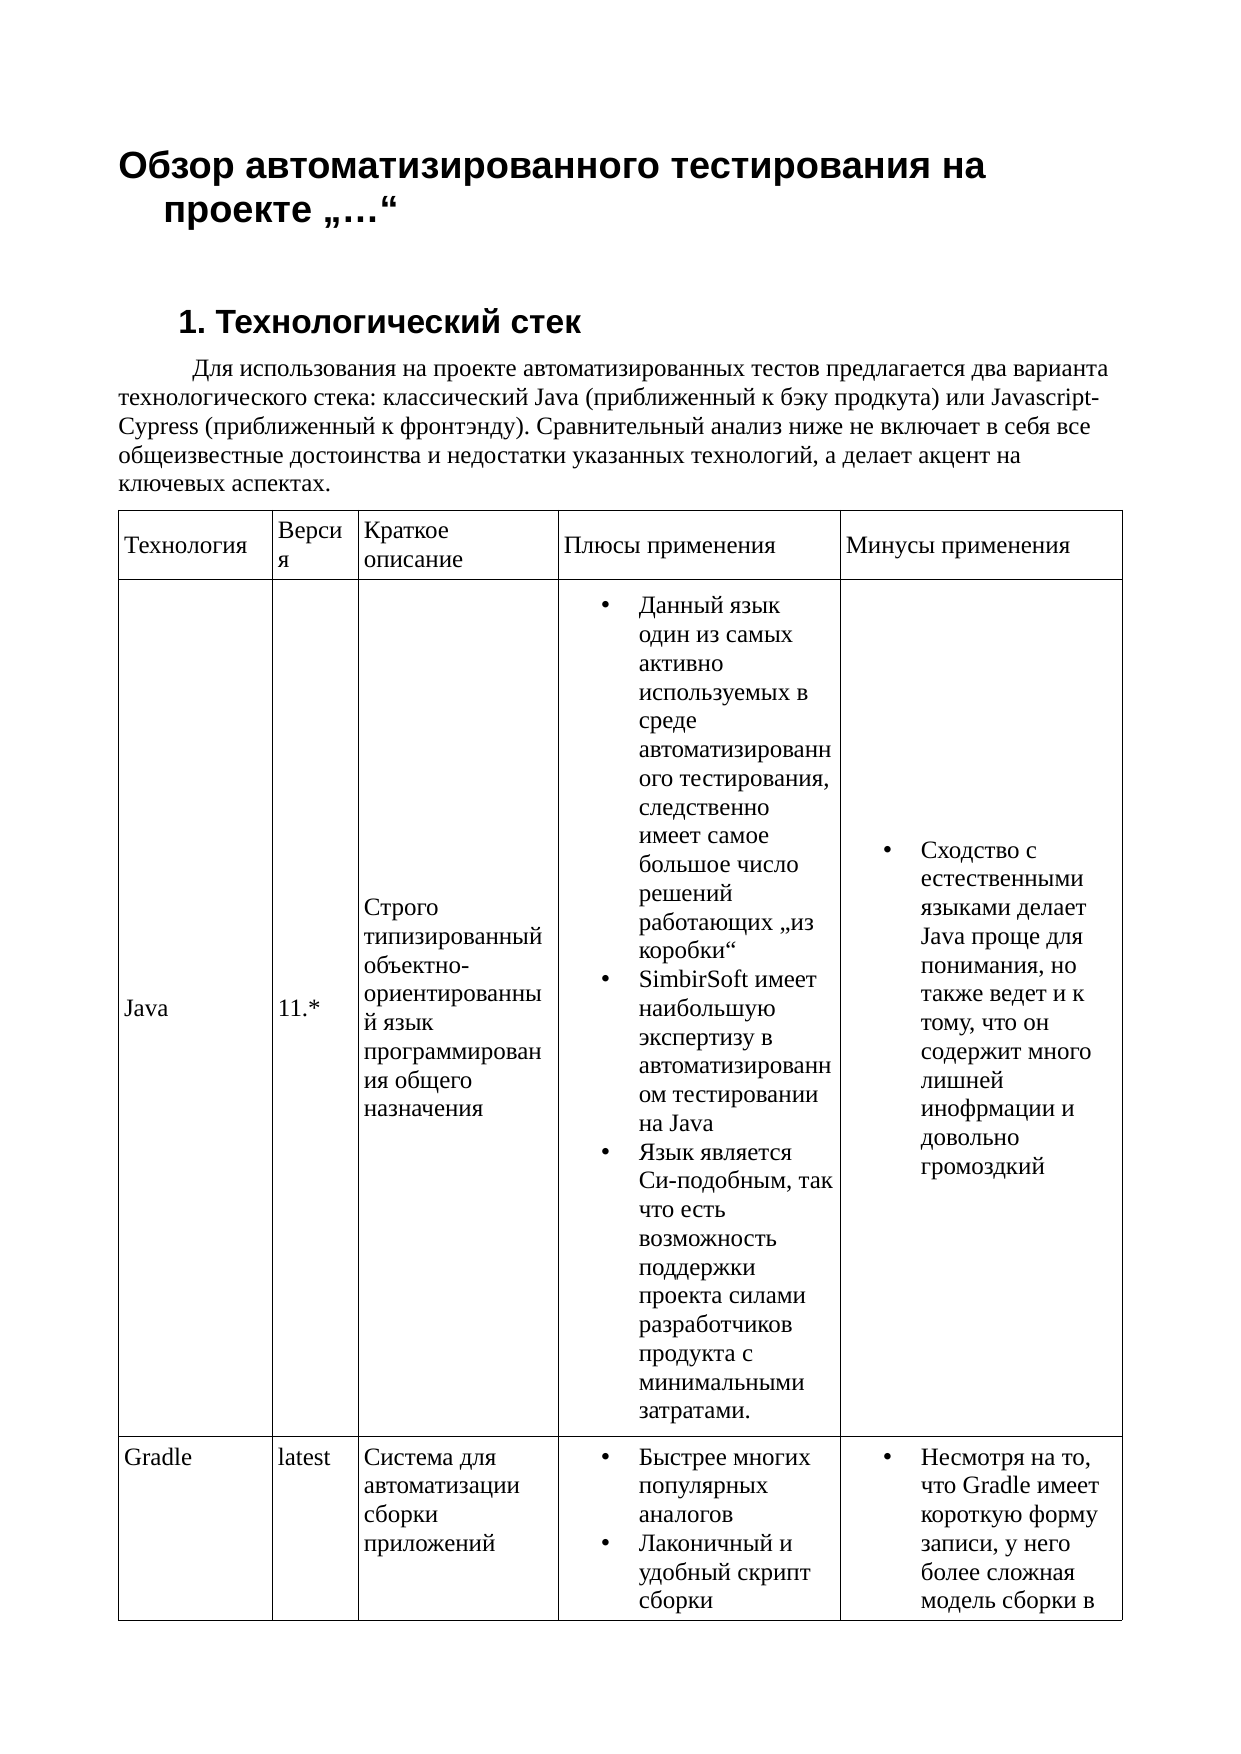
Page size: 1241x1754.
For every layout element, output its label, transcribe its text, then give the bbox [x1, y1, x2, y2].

table_cell 11.* [273, 580, 358, 1436]
table_cell Gradle [119, 1437, 272, 1620]
table_cell Быстрее многих популярных аналогов Лаконичный и удобный скрипт сборки Гибкость в кастомизации нестандартных шагов сборки [559, 1437, 840, 1620]
table_header Краткое описание [359, 511, 558, 579]
table_cell Сходство с естественными языками делает Java проще для понимания, но также ведет и к тому, что он содержит много лишней инофрмации и довольно громоздкий [841, 580, 1122, 1436]
subtitle Обзор автоматизированного тестирования на проекте „…“ [118, 143, 1122, 230]
table_header Плюсы применения [559, 511, 840, 579]
table_header Минусы применения [841, 511, 1122, 579]
table_header Версия [273, 511, 358, 579]
table_cell Cтрого типизированный объектно-ориентированный язык программирования общего назначения [359, 580, 558, 1436]
table_cell latest [273, 1437, 358, 1620]
table_header Технология [119, 511, 272, 579]
text Для использования на проекте автоматизированных тестов предлагается два варианта технологического стека: классический Java (приближенный к бэку продкута) или Javascript-Cypress (приближенный к фронтэнду). Сравнительный анализ ниже не включает в себя все общеизвестные достоинства и недостатки указанных технологий, а делает акцент на ключевых аспектах. [118, 353, 1122, 497]
table_cell Java [119, 580, 272, 1436]
table_cell Система для автоматизации сборки приложений [359, 1437, 558, 1620]
table_cell Несмотря на то, что Gradle имеет короткую форму записи, у него более сложная модель сборки в сравнении с Maven Могут отстуствовать некоторые плагины, поддерживаемые Maven [841, 1437, 1122, 1620]
subtitle println(PackageType.values().forEach { it.receiptTypeName }) 1. Технологический стек [118, 264, 1122, 341]
table_cell Данный язык один из самых активно используемых в среде автоматизированного тестирования, следственно имеет самое большое число решений работающих „из коробки“ SimbirSoft имеет наибольшую экспертизу в автоматизированном тестировании на Java Язык является Си-подобным, так что есть возможность поддержки проекта силами разработчиков продукта с минимальными затратами. [559, 580, 840, 1436]
